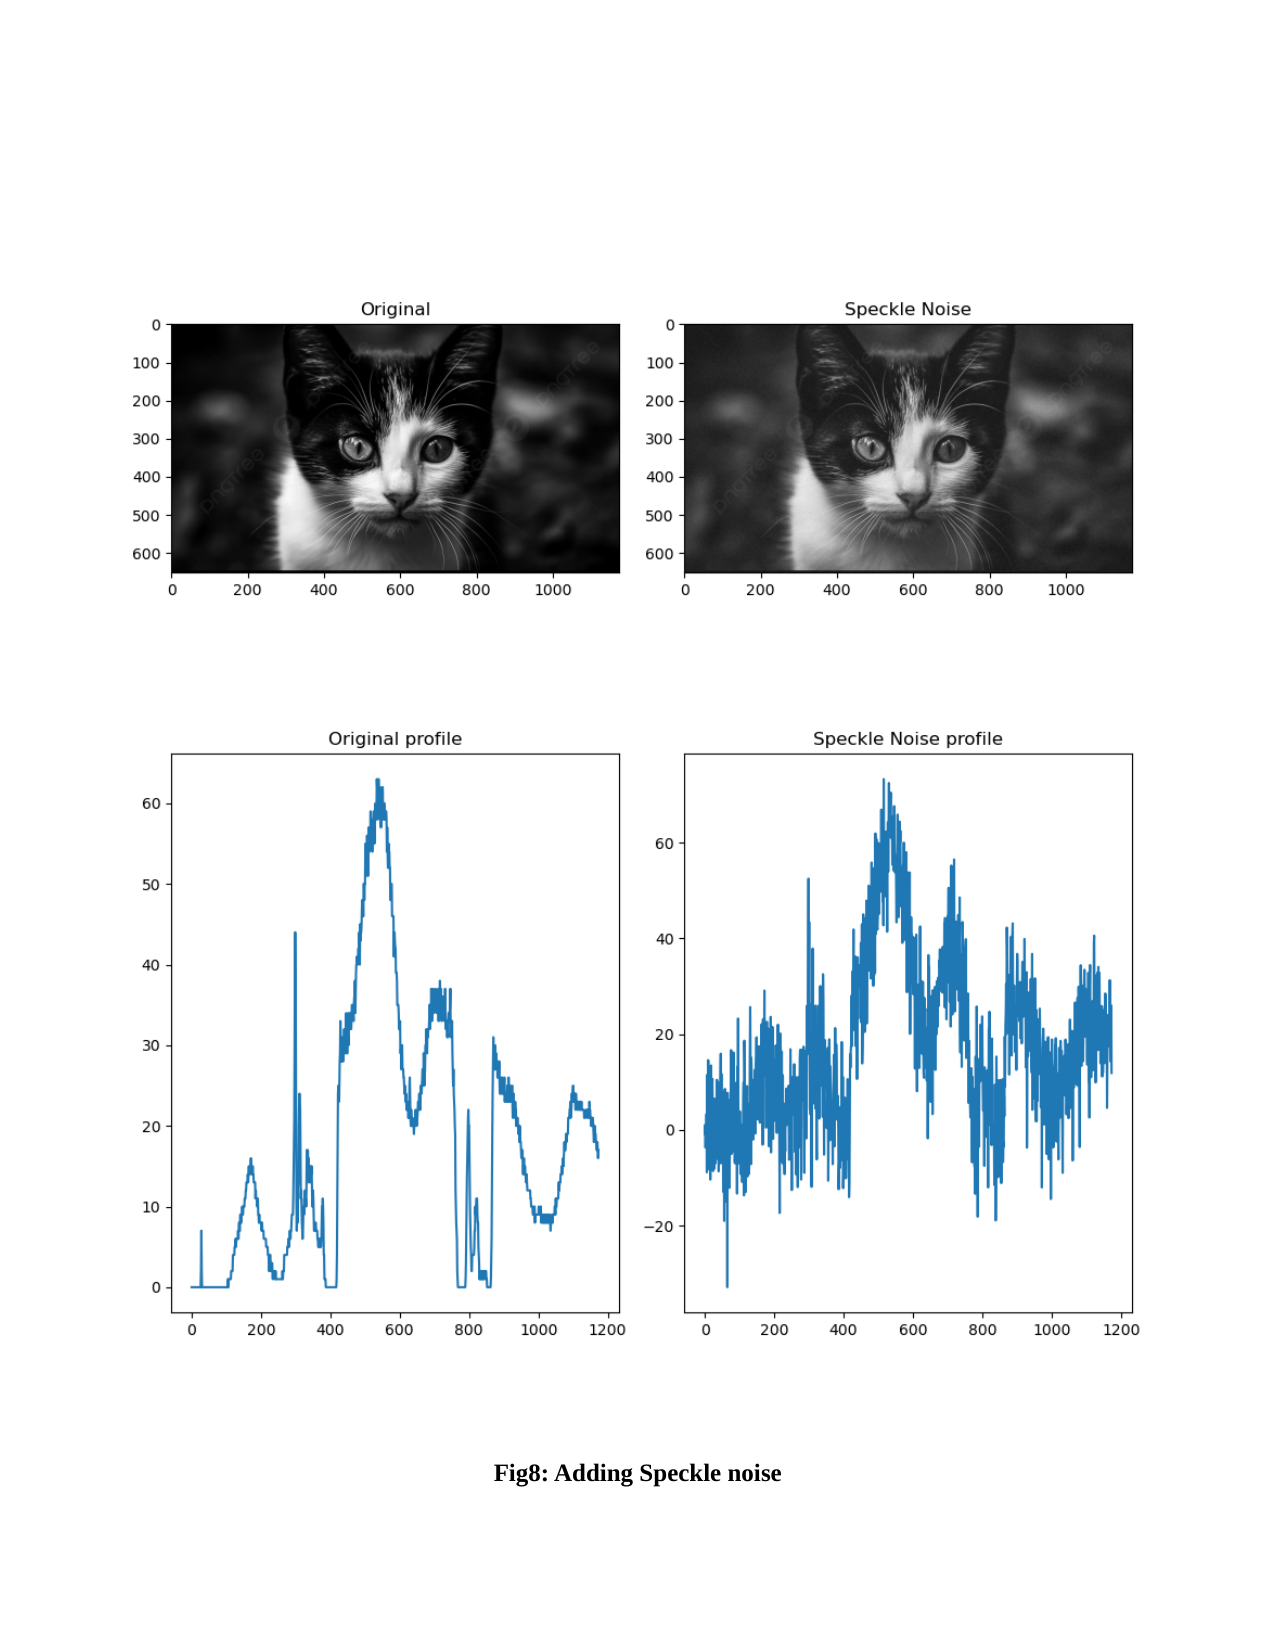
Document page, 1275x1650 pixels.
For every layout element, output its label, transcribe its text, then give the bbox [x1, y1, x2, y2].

text Fig8: Adding Speckle noise [118, 1458, 1157, 1487]
picture [118, 146, 1157, 1372]
